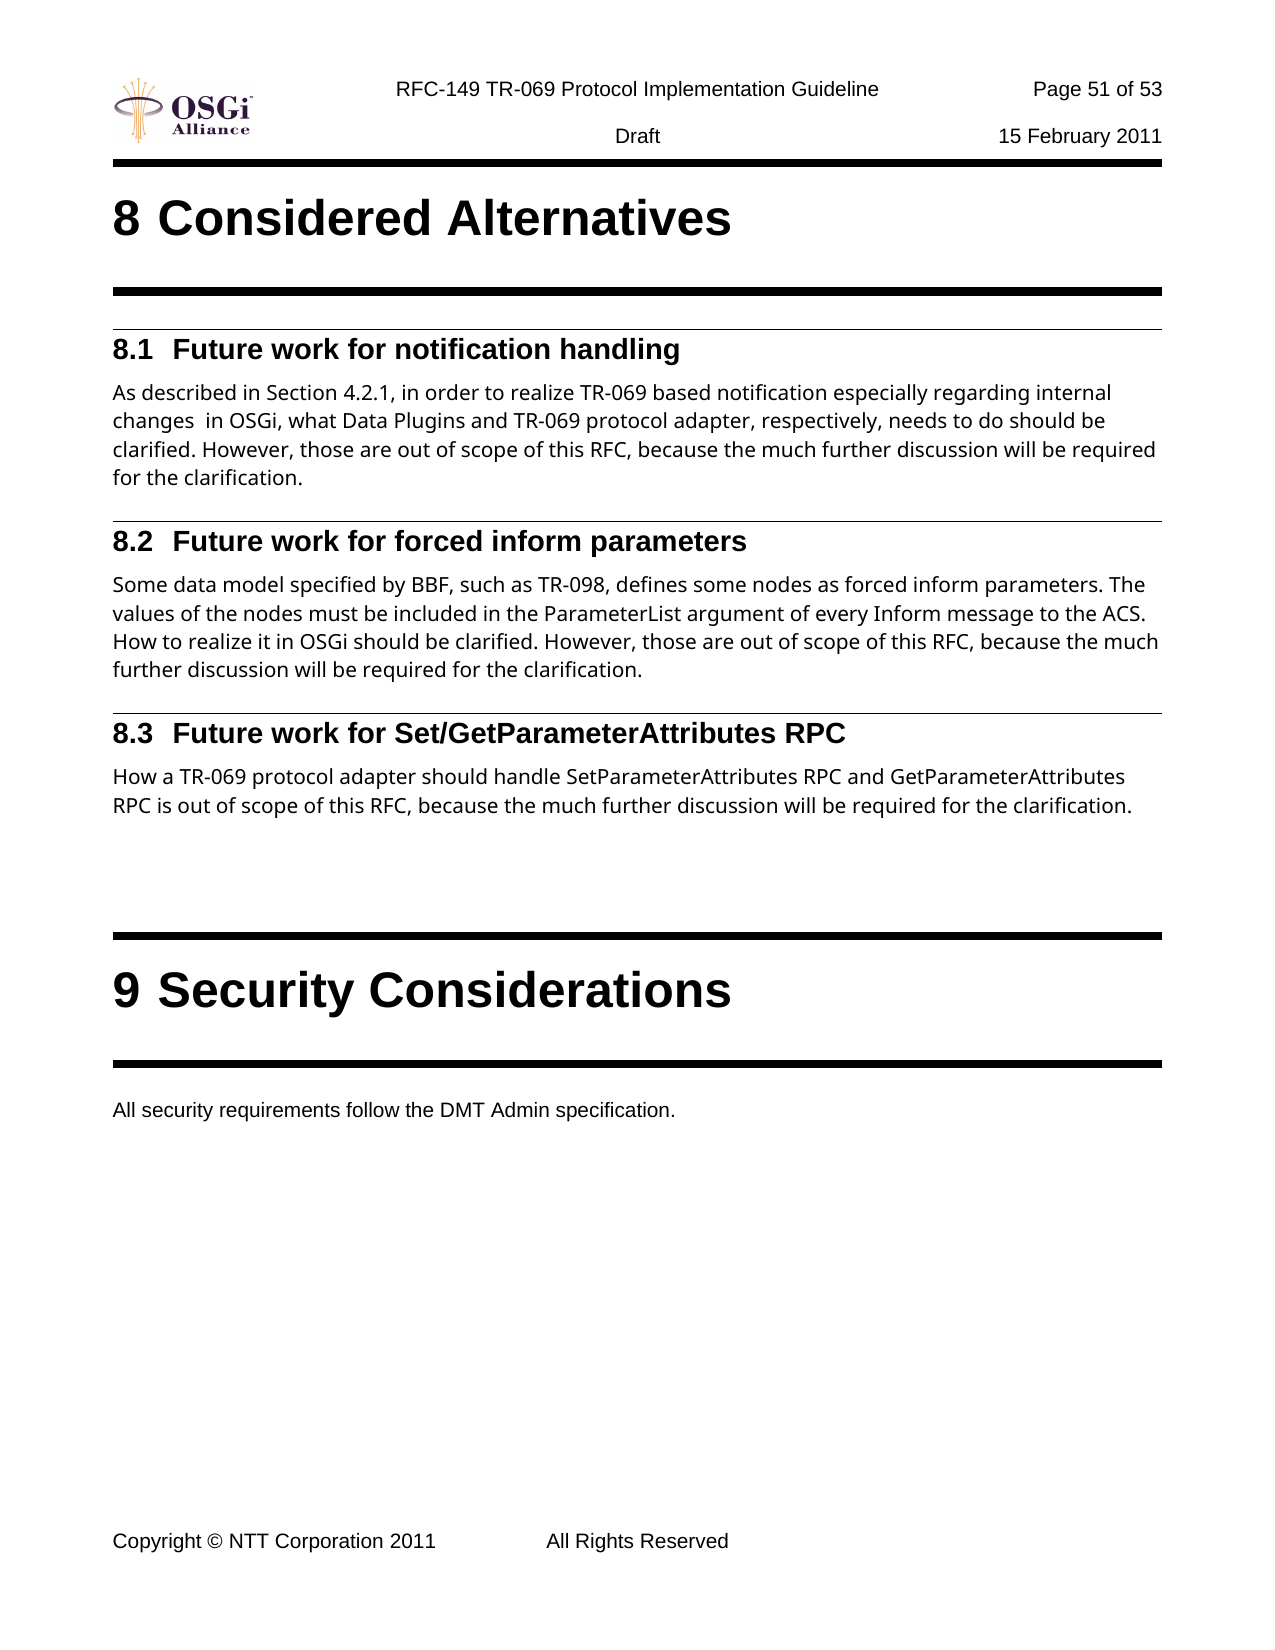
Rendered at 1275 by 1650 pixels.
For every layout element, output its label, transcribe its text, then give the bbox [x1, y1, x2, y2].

text Some data model specified by BBF, such as TR-098, defines some nodes as forced inform parameters. The values of the nodes must be included in the ParameterList argument of every Inform message to the ACS. How to realize it in OSGi should be clarified. However, those are out of scope of this RFC, because the much further discussion will be required for the clarification. [112, 570, 1162, 684]
subtitle Future work for notification handling [112, 330, 1162, 366]
subtitle Future work for Set/GetParameterAttributes RPC [112, 714, 1162, 750]
subtitle Security Considerations [112, 933, 1162, 1068]
subtitle Considered Alternatives [112, 160, 1162, 296]
text As described in Section 4.2.1, in order to realize TR-069 based notification especially regarding internal changes in OSGi, what Data Plugins and TR-069 protocol adapter, respectively, needs to do should be clarified. However, those are out of scope of this RFC, because the much further discussion will be required for the clarification. [112, 378, 1162, 492]
text All security requirements follow the DMT Admin specification. [112, 1097, 1162, 1121]
text How a TR-069 protocol adapter should handle SetParameterAttributes RPC and GetParameterAttributes RPC is out of scope of this RFC, because the much further discussion will be required for the clarification. [112, 762, 1162, 819]
picture [114, 78, 254, 143]
subtitle Future work for forced inform parameters [112, 522, 1162, 558]
